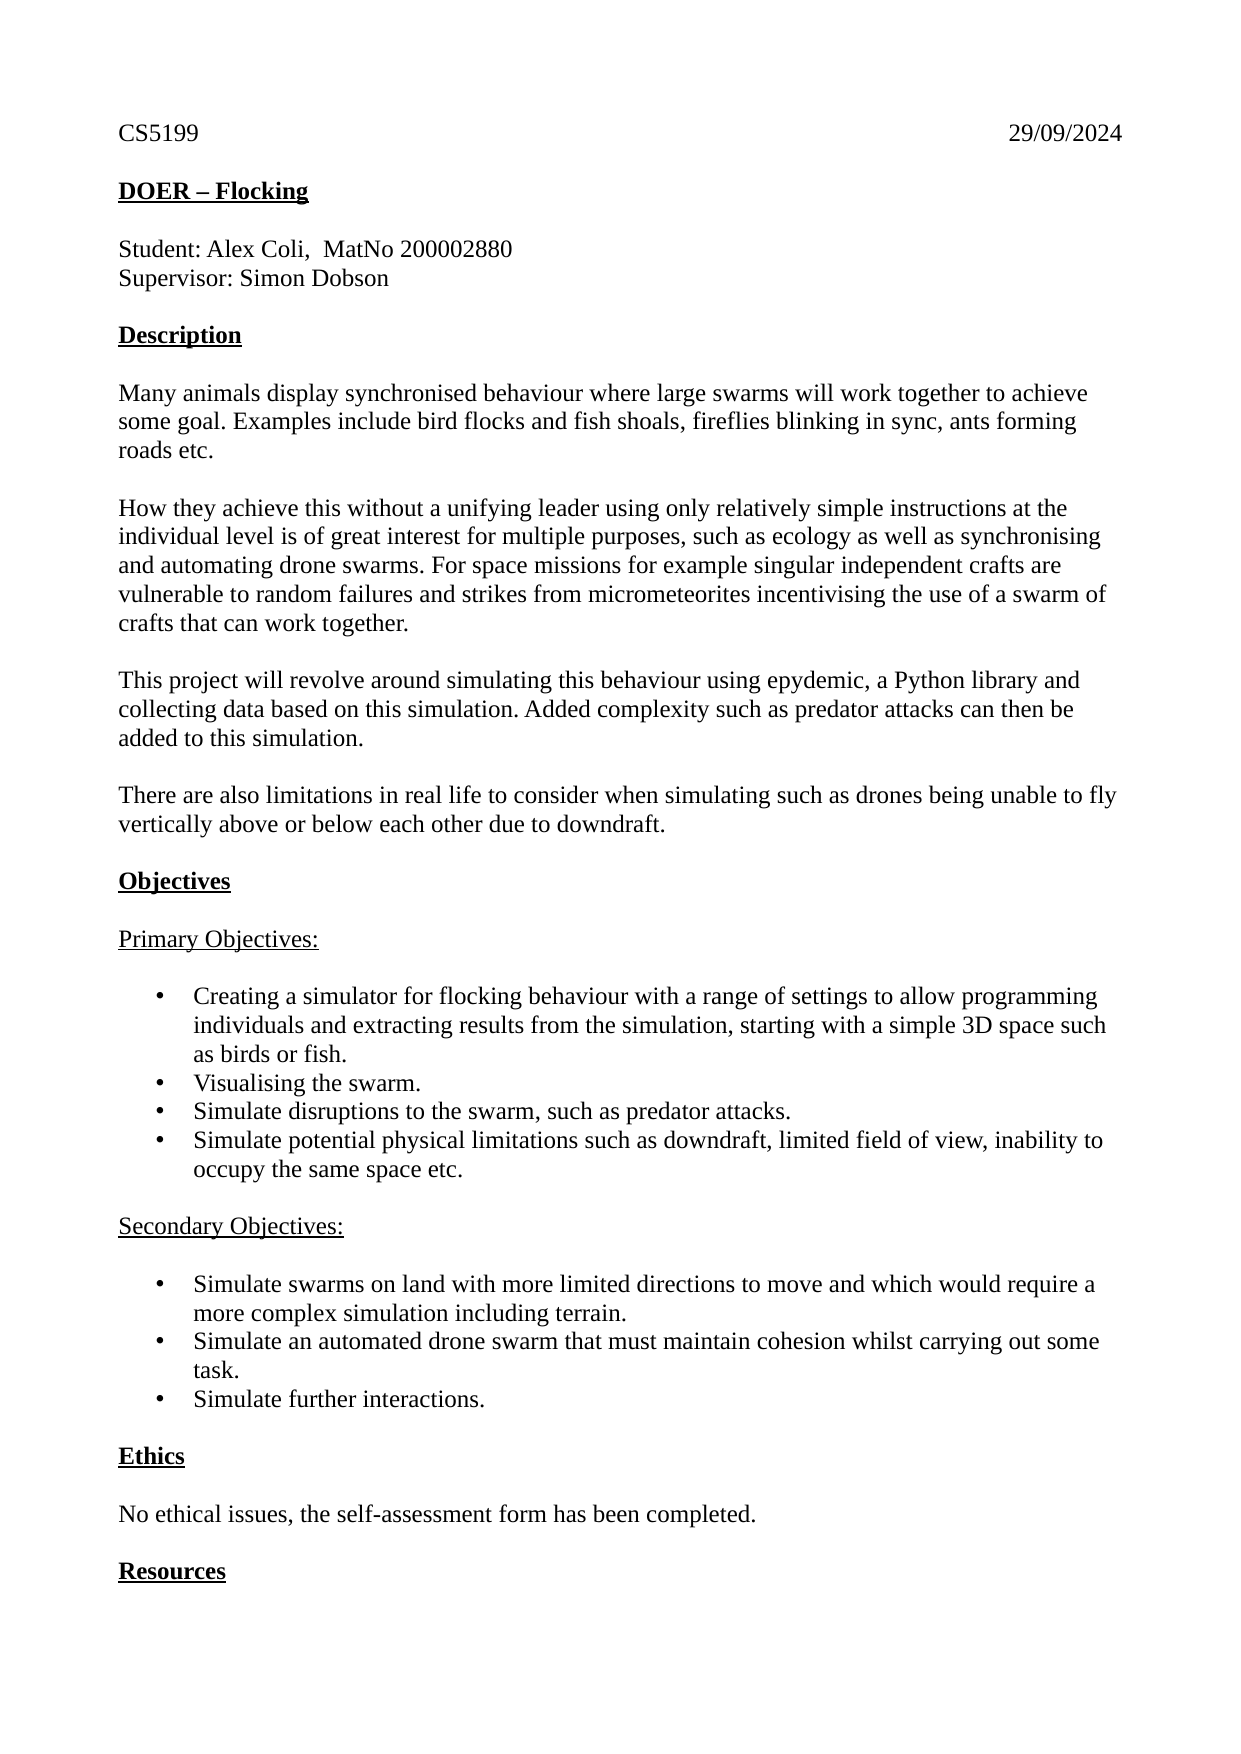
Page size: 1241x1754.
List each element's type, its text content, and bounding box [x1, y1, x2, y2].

text There are also limitations in real life to consider when simulating such as drones being unable to fly vertically above or below each other due to downdraft. [118, 780, 1122, 838]
text Resources [118, 1556, 1122, 1585]
list Simulate potential physical limitations such as downdraft, limited field of view, inability to occupy the same space etc. [156, 1125, 1122, 1183]
text Ethics [118, 1441, 1122, 1470]
list Visualising the swarm. [156, 1068, 1122, 1096]
text DOER – Flocking [118, 176, 1122, 205]
text Objectives [118, 866, 1122, 895]
text This project will revolve around simulating this behaviour using epydemic, a Python library and collecting data based on this simulation. Added complexity such as predator attacks can then be added to this simulation. [118, 665, 1122, 751]
list Simulate swarms on land with more limited directions to move and which would require a more complex simulation including terrain. [156, 1269, 1122, 1326]
text Description [118, 320, 1122, 349]
list Simulate further interactions. [156, 1384, 1122, 1413]
list Creating a simulator for flocking behaviour with a range of settings to allow programming individuals and extracting results from the simulation, starting with a simple 3D space such as birds or fish. [156, 981, 1122, 1068]
text Many animals display synchronised behaviour where large swarms will work together to achieve some goal. Examples include bird flocks and fish shoals, fireflies blinking in sync, ants forming roads etc. [118, 378, 1122, 464]
list Simulate disruptions to the swarm, such as predator attacks. [156, 1096, 1122, 1125]
text Student: Alex Coli, MatNo 200002880 [118, 234, 1122, 263]
text Secondary Objectives: [118, 1211, 1122, 1240]
list Simulate an automated drone swarm that must maintain cohesion whilst carrying out some task. [156, 1326, 1122, 1384]
text Supervisor: Simon Dobson [118, 263, 1122, 291]
text How they achieve this without a unifying leader using only relatively simple instructions at the individual level is of great interest for multiple purposes, such as ecology as well as synchronising and automating drone swarms. For space missions for example singular independent crafts are vulnerable to random failures and strikes from micrometeorites incentivising the use of a swarm of crafts that can work together. [118, 493, 1122, 636]
text No ethical issues, the self-assessment form has been completed. [118, 1499, 1122, 1528]
text Primary Objectives: [118, 924, 1122, 953]
